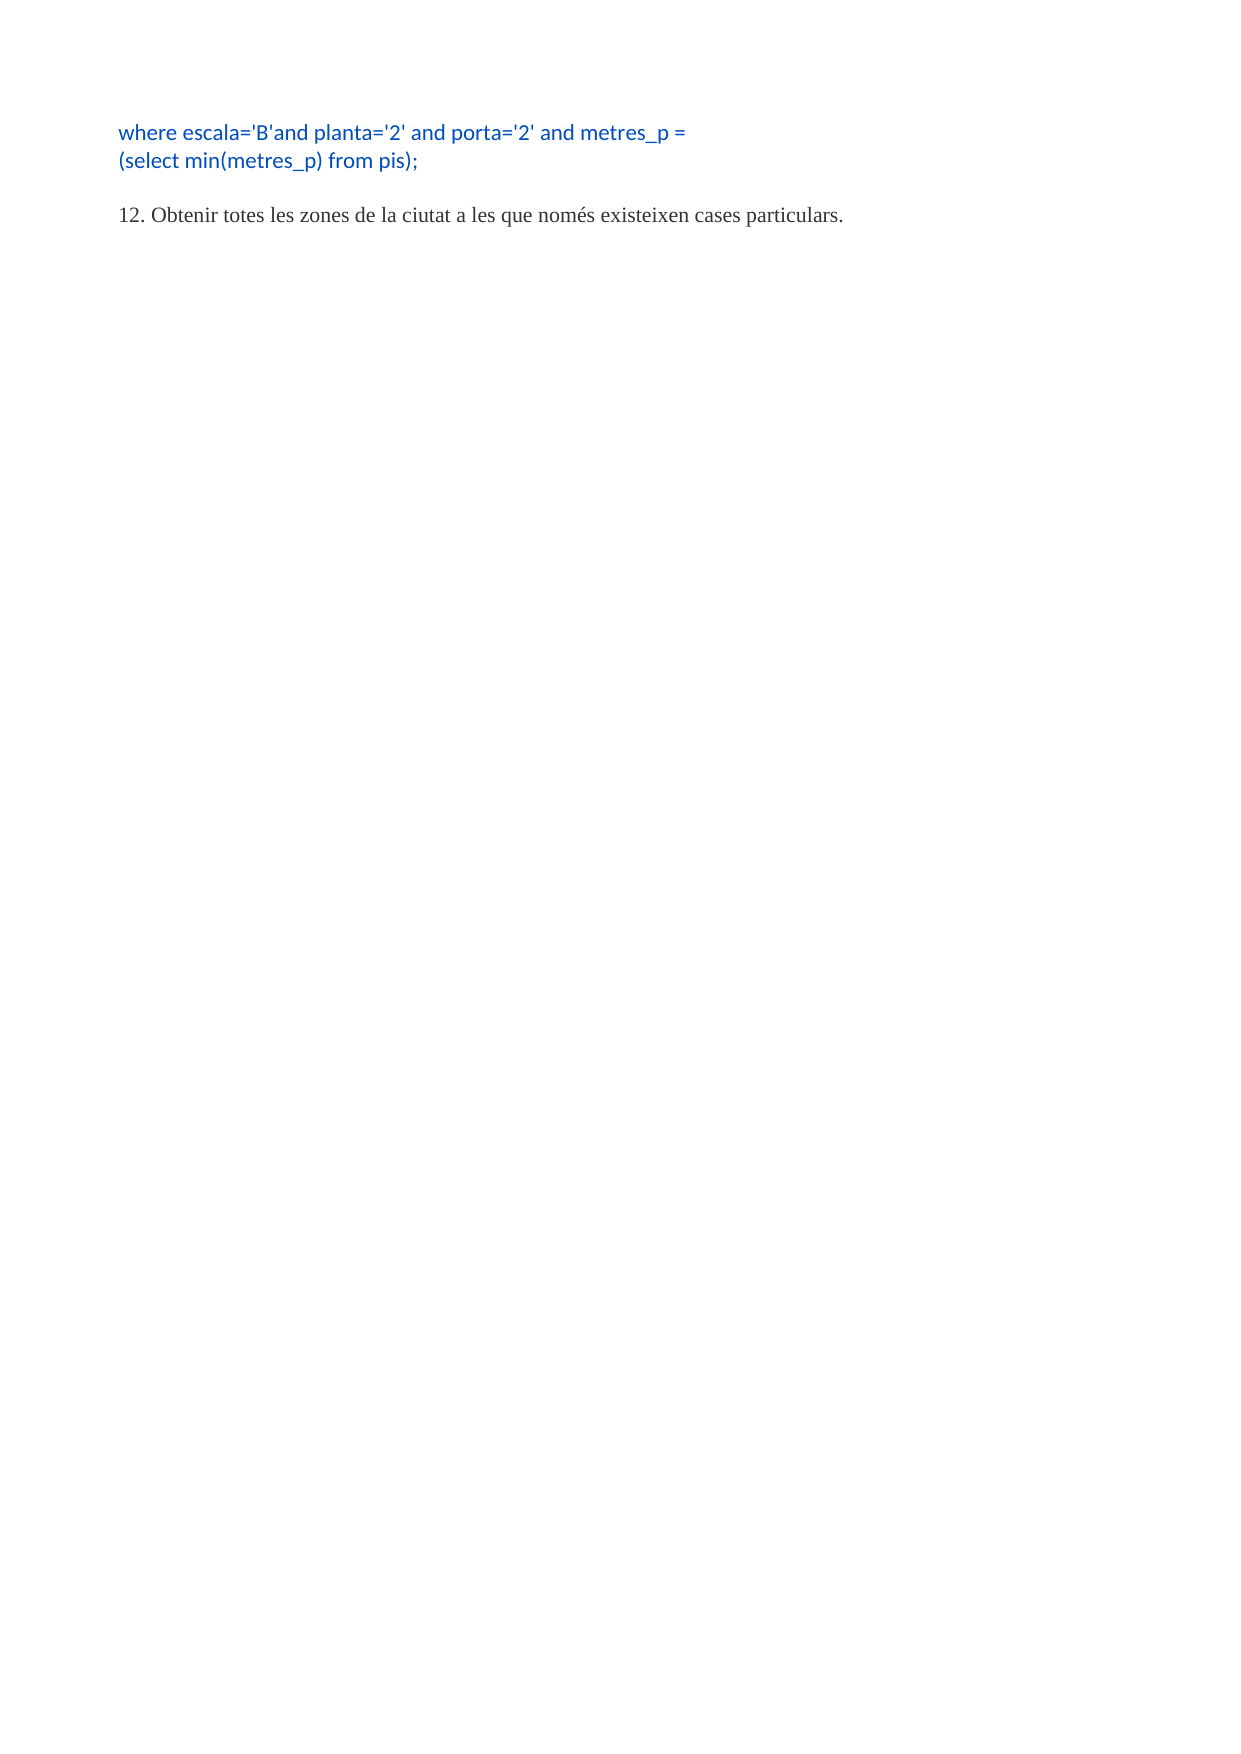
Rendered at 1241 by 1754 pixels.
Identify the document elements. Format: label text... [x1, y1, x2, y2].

text where escala='B'and planta='2' and porta='2' and metres_p = [118, 118, 1122, 146]
text 12. Obtenir totes les zones de la ciutat a les que només existeixen cases particulars. [118, 202, 1122, 227]
text (select min(metres_p) from pis); [118, 146, 1122, 174]
